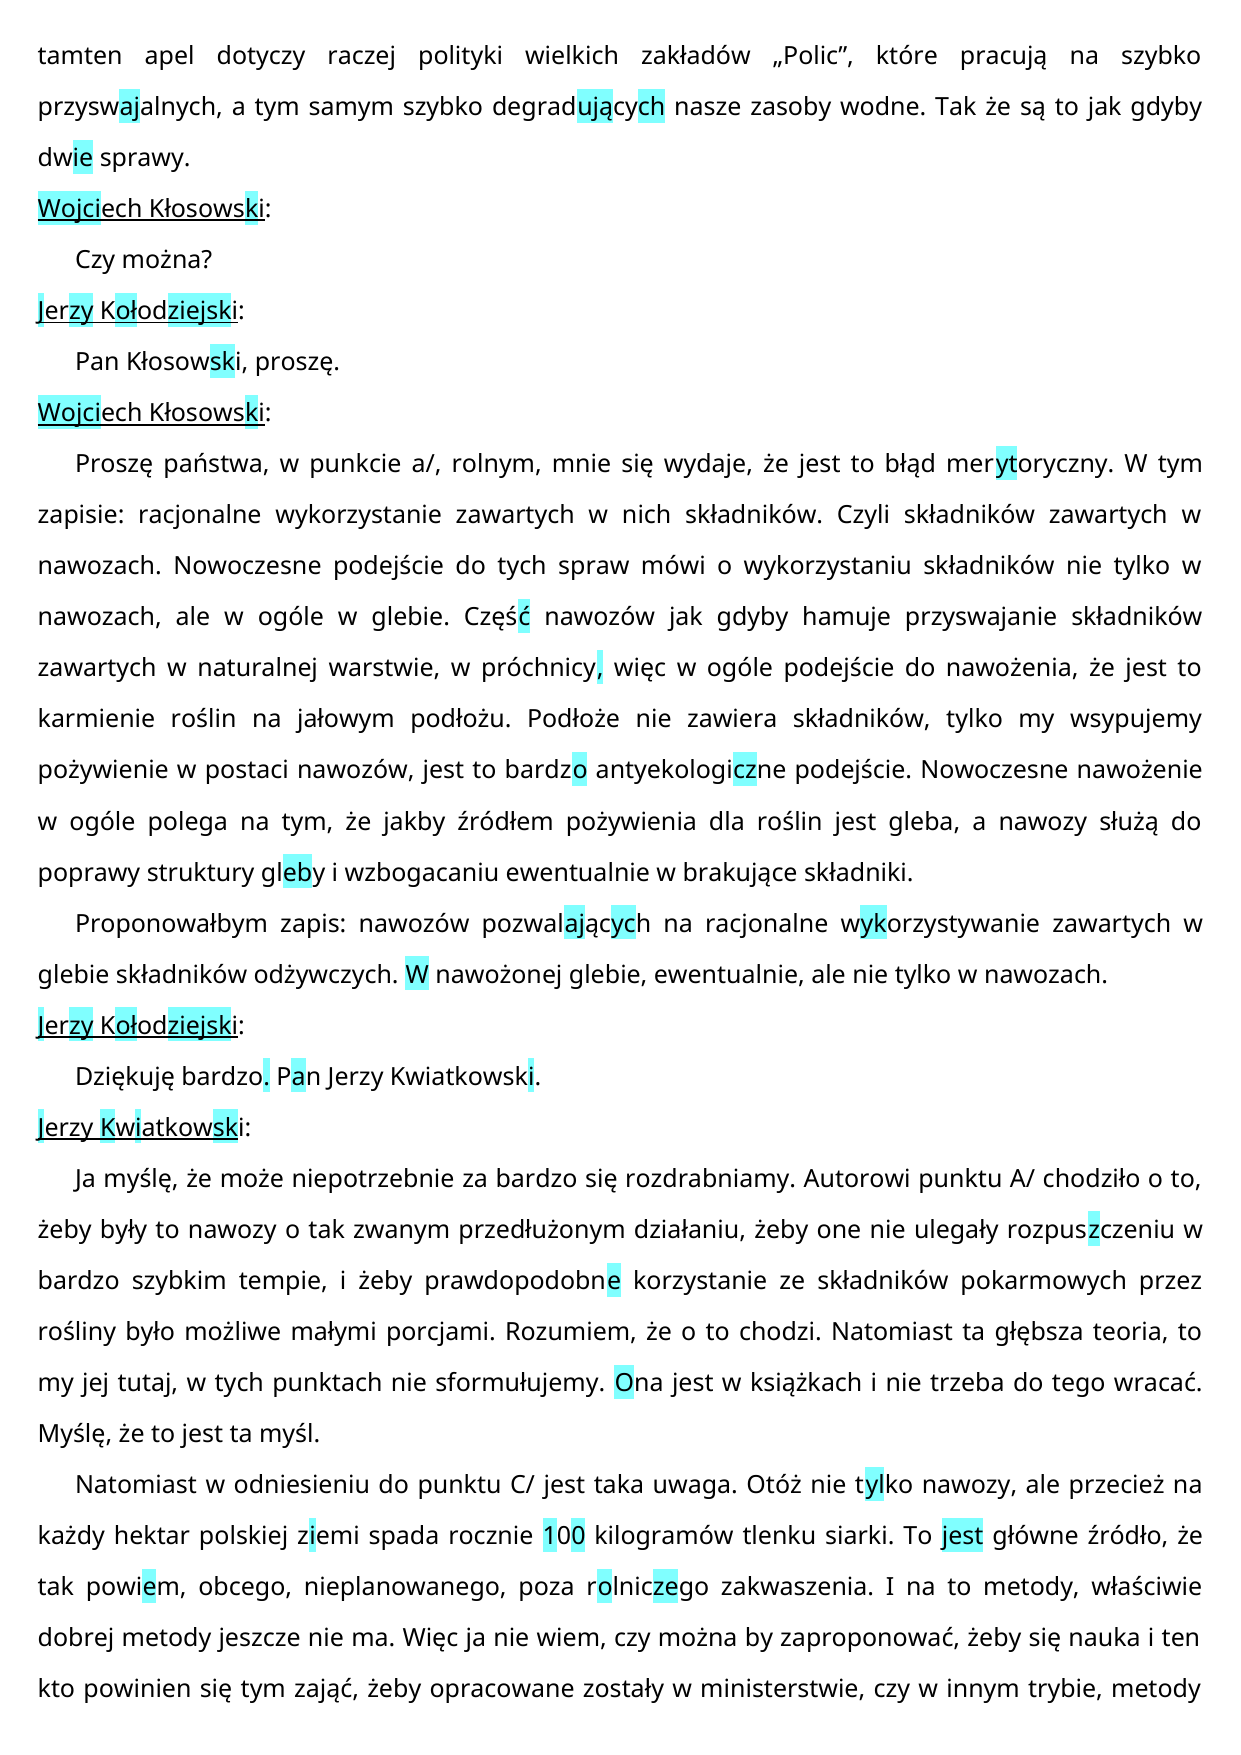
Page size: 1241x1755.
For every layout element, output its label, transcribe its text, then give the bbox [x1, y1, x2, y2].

text Jerzy Kwiatkowski: [37, 1109, 1203, 1143]
text Jerzy Kołodziejski: [37, 1007, 1203, 1041]
text Proponowałbym zapis: nawozów pozwalających na racjonalne wykorzystywanie zawartych w glebie składników odżywczych. W nawożonej glebie, ewentualnie, ale nie tylko w nawozach. [37, 905, 1203, 990]
text Ja myślę, że może niepotrzebnie za bardzo się rozdrabniamy. Autorowi punktu A/ chodziło o to, żeby były to nawozy o tak zwanym przedłużonym działaniu, żeby one nie ulegały rozpuszczeniu w bardzo szybkim tempie, i żeby prawdopodobne korzystanie ze składników pokarmowych przez rośliny było możliwe małymi porcjami. Rozumiem, że o to chodzi. Natomiast ta głębsza teoria, to my jej tutaj, w tych punktach nie sformułujemy. Ona jest w książkach i nie trzeba do tego wracać. Myślę, że to jest ta myśl. [37, 1160, 1203, 1450]
text Pan Kłosowski, proszę. [37, 344, 1203, 378]
text Jerzy Kołodziejski: [37, 293, 1203, 327]
text Wojciech Kłosowski: [37, 395, 1203, 429]
text Czy można? [37, 242, 1203, 276]
text Dziękuję bardzo. Pan Jerzy Kwiatkowski. [37, 1058, 1203, 1092]
text Proszę państwa, w punkcie a/, rolnym, mnie się wydaje, że jest to błąd merytoryczny. W tym zapisie: racjonalne wykorzystanie zawartych w nich składników. Czyli składników zawartych w nawozach. Nowoczesne podejście do tych spraw mówi o wykorzystaniu składników nie tylko w nawozach, ale w ogóle w glebie. Część nawozów jak gdyby hamuje przyswajanie składników zawartych w naturalnej warstwie, w próchnicy, więc w ogóle podejście do nawożenia, że jest to karmienie roślin na jałowym podłożu. Podłoże nie zawiera składników, tylko my wsypujemy pożywienie w postaci nawozów, jest to bardzo antyekologiczne podejście. Nowoczesne nawożenie w ogóle polega na tym, że jakby źródłem pożywienia dla roślin jest gleba, a nawozy służą do poprawy struktury gleby i wzbogacaniu ewentualnie w brakujące składniki. [37, 446, 1203, 888]
text Natomiast w odniesieniu do punktu C/ jest taka uwaga. Otóż nie tylko nawozy, ale przecież na każdy hektar polskiej ziemi spada rocznie 100 kilogramów tlenku siarki. To jest główne źródło, że tak powiem, obcego, nieplanowanego, poza rolniczego zakwaszenia. I na to metody, właściwie dobrej metody jeszcze nie ma. Więc ja nie wiem, czy można by zaproponować, żeby się nauka i ten kto powinien się tym zająć, żeby opracowane zostały w ministerstwie, czy w innym trybie, metody [37, 1467, 1203, 1705]
text tamten apel dotyczy raczej polityki wielkich zakładów „Polic”, które pracują na szybko przyswajalnych, a tym samym szybko degradujących nasze zasoby wodne. Tak że są to jak gdyby dwie sprawy. [37, 37, 1203, 174]
text Wojciech Kłosowski: [37, 191, 1203, 225]
